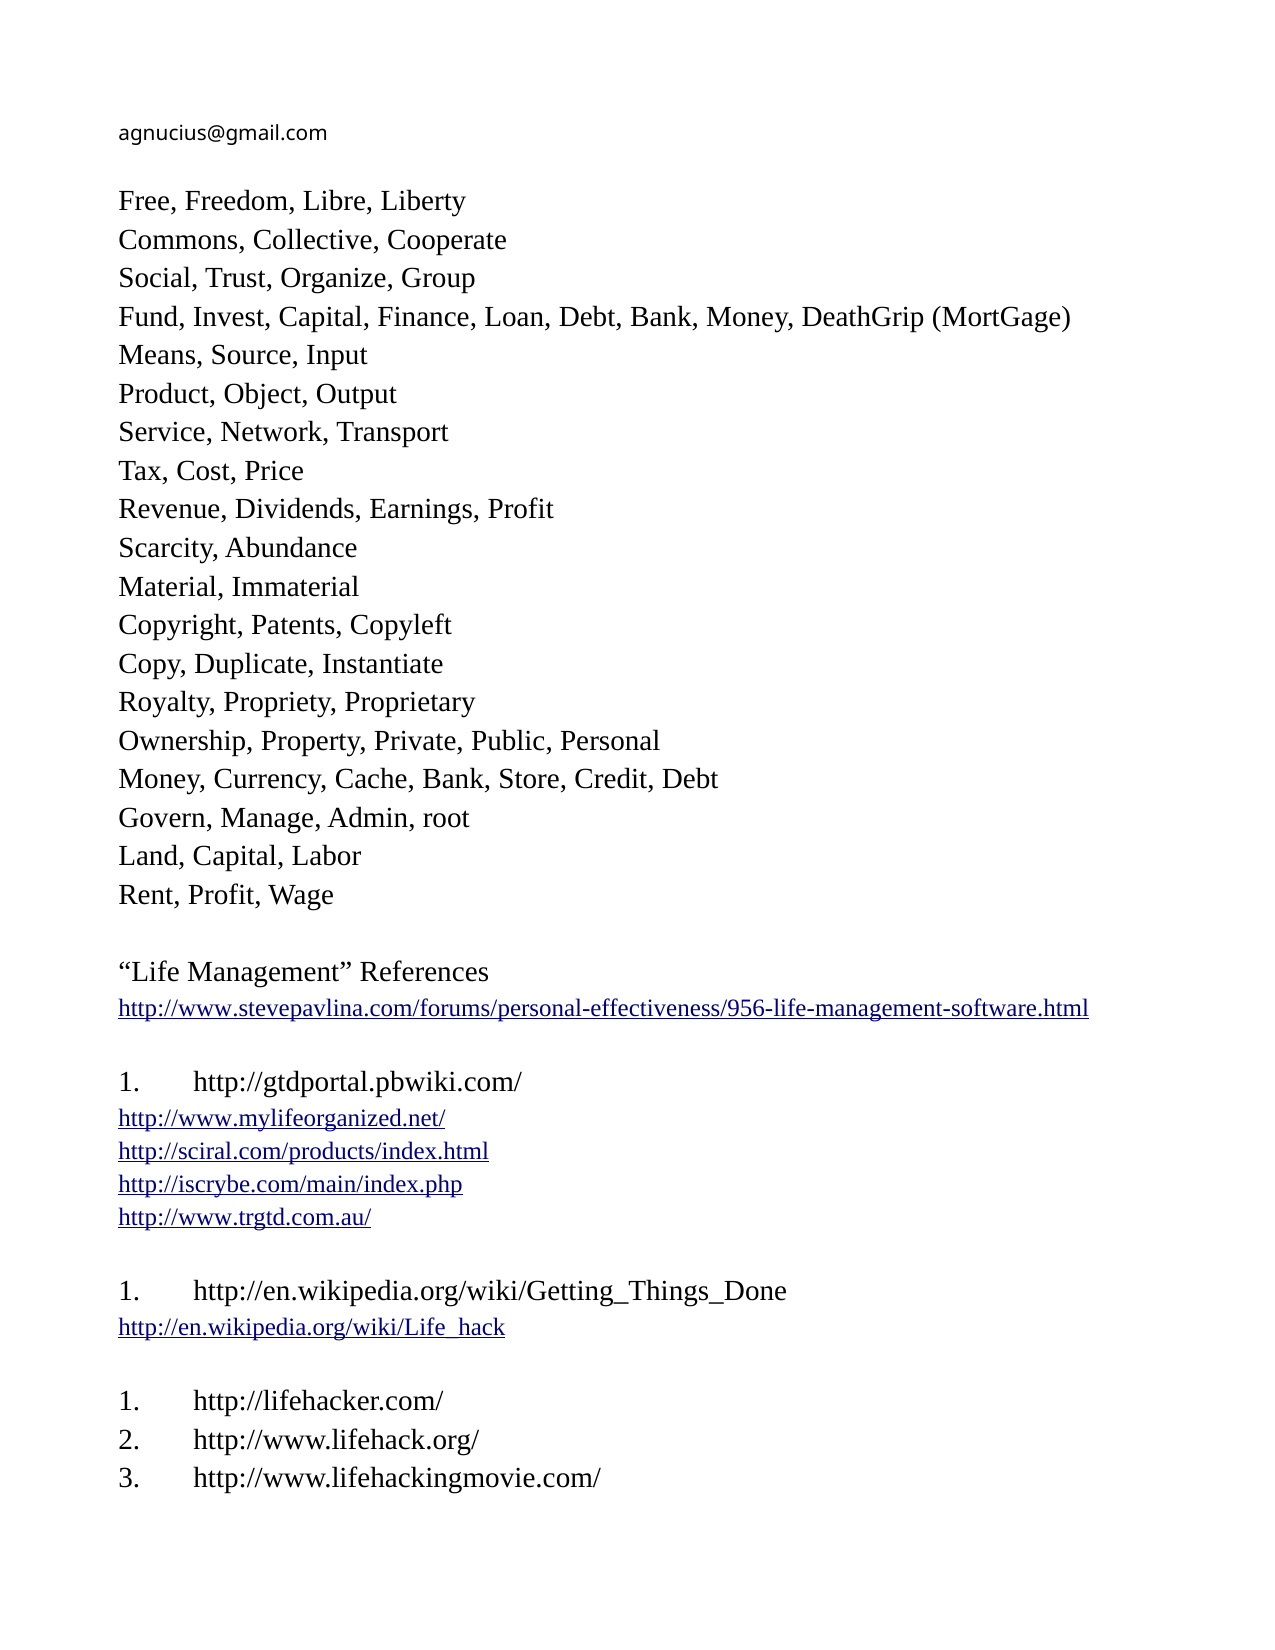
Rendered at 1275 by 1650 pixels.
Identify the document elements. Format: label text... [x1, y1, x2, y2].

text Royalty, Propriety, Proprietary [118, 684, 1157, 718]
text http://www.stevepavlina.com/forums/personal-effectiveness/956-life-management-software.html [118, 993, 1157, 1021]
text Copy, Duplicate, Instantiate [118, 646, 1157, 679]
list http://en.wikipedia.org/wiki/Getting_Things_Done [118, 1273, 1157, 1307]
text Land, Capital, Labor [118, 838, 1157, 872]
text Commons, Collective, Cooperate [118, 222, 1157, 255]
text http://en.wikipedia.org/wiki/Life_hack [118, 1312, 1157, 1341]
text Means, Source, Input [118, 337, 1157, 371]
text Product, Object, Output [118, 376, 1157, 409]
text “Life Management” References [118, 954, 1157, 988]
list http://www.lifehack.org/ [118, 1422, 1157, 1456]
text Scarcity, Abundance [118, 530, 1157, 564]
text agnucius@gmail.com [118, 118, 1157, 147]
text Revenue, Dividends, Earnings, Profit [118, 492, 1157, 525]
text Copyright, Patents, Copyleft [118, 607, 1157, 641]
list http://www.lifehackingmovie.com/ [118, 1461, 1157, 1494]
text Fund, Invest, Capital, Finance, Loan, Debt, Bank, Money, DeathGrip (MortGage) [118, 299, 1157, 332]
text Free, Freedom, Libre, Liberty [118, 183, 1157, 217]
text Material, Immaterial [118, 569, 1157, 602]
text Money, Currency, Cache, Bank, Store, Credit, Debt [118, 761, 1157, 795]
list http://lifehacker.com/ [118, 1383, 1157, 1417]
text Social, Trust, Organize, Group [118, 260, 1157, 294]
text Govern, Manage, Admin, root [118, 800, 1157, 833]
text http://www.trgtd.com.au/ [118, 1202, 1157, 1231]
text Rent, Profit, Wage [118, 877, 1157, 911]
text Tax, Cost, Price [118, 453, 1157, 487]
text Ownership, Property, Private, Public, Personal [118, 723, 1157, 756]
text Service, Network, Transport [118, 414, 1157, 448]
text http://www.mylifeorganized.net/ [118, 1103, 1157, 1132]
text http://sciral.com/products/index.html [118, 1136, 1157, 1164]
list http://gtdportal.pbwiki.com/ [118, 1064, 1157, 1098]
text http://iscrybe.com/main/index.php [118, 1169, 1157, 1198]
